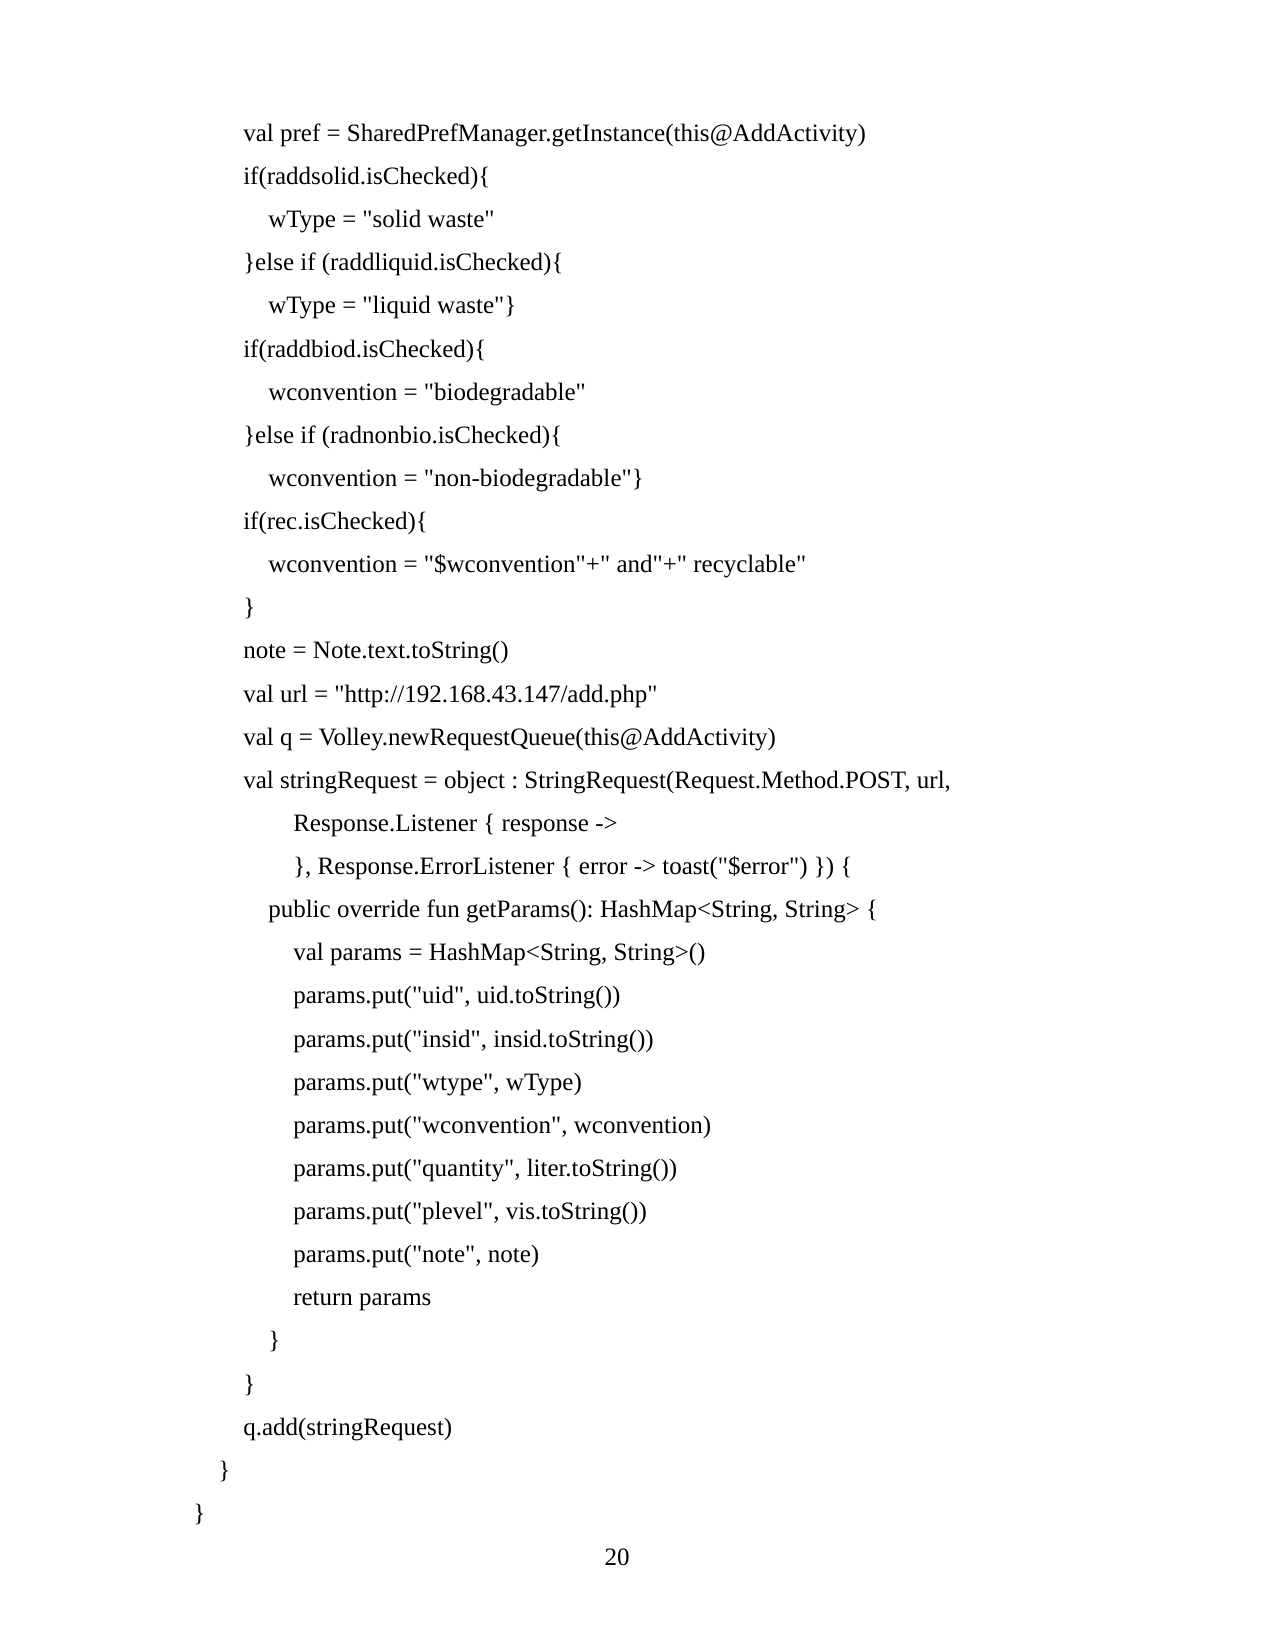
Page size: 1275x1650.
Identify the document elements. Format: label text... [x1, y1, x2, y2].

text if(rec.isChecked){ [193, 506, 1157, 535]
text } [193, 592, 1157, 621]
text wType = "liquid waste"} [193, 291, 1157, 319]
text q.add(stringRequest) [193, 1412, 1157, 1441]
text params.put("quantity", liter.toString()) [193, 1153, 1157, 1182]
text val url = "http://192.168.43.147/add.php" [193, 679, 1157, 707]
text wconvention = "non-biodegradable"} [193, 463, 1157, 492]
text } [193, 1326, 1157, 1354]
text params.put("note", note) [193, 1239, 1157, 1268]
text if(raddsolid.isChecked){ [193, 161, 1157, 190]
text val stringRequest = object : StringRequest(Request.Method.POST, url, [193, 765, 1157, 794]
text params.put("wconvention", wconvention) [193, 1110, 1157, 1139]
text val pref = SharedPrefManager.getInstance(this@AddActivity) [193, 118, 1157, 147]
text params.put("uid", uid.toString()) [193, 981, 1157, 1009]
text }else if (radnonbio.isChecked){ [193, 420, 1157, 449]
text if(raddbiod.isChecked){ [193, 334, 1157, 362]
text val q = Volley.newRequestQueue(this@AddActivity) [193, 722, 1157, 751]
text wconvention = "$wconvention"+" and"+" recyclable" [193, 549, 1157, 578]
text public override fun getParams(): HashMap<String, String> { [193, 894, 1157, 923]
text }, Response.ErrorListener { error -> toast("$error") }) { [193, 851, 1157, 880]
text } [193, 1455, 1157, 1484]
text wType = "solid waste" [193, 204, 1157, 233]
text Response.Listener { response -> [193, 808, 1157, 837]
text params.put("wtype", wType) [193, 1067, 1157, 1096]
text params.put("insid", insid.toString()) [193, 1024, 1157, 1052]
text note = Note.text.toString() [193, 636, 1157, 664]
text }else if (raddliquid.isChecked){ [193, 247, 1157, 276]
text wconvention = "biodegradable" [193, 377, 1157, 406]
text return params [193, 1282, 1157, 1311]
text params.put("plevel", vis.toString()) [193, 1196, 1157, 1225]
text val params = HashMap<String, String>() [193, 937, 1157, 966]
text } [193, 1498, 1157, 1527]
text } [193, 1369, 1157, 1397]
